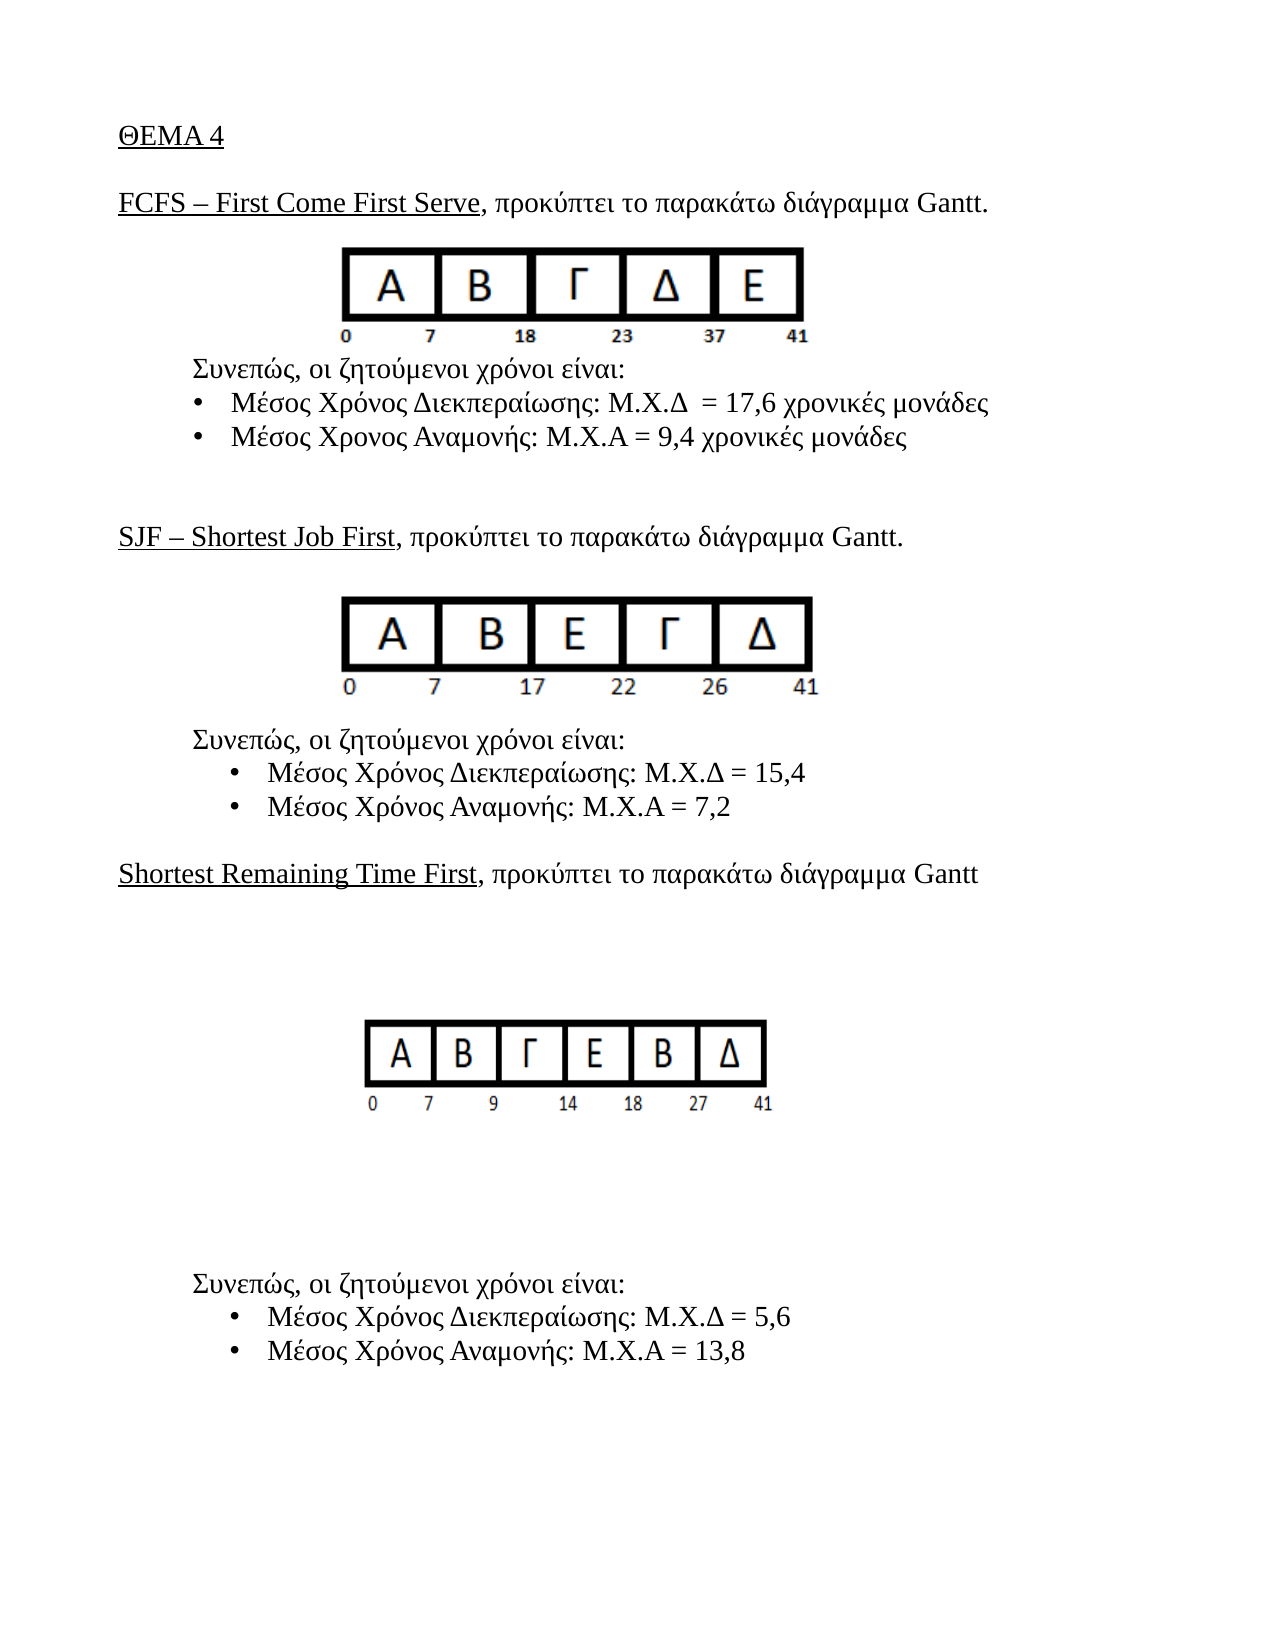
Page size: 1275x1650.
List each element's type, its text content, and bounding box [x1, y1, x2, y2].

list Μέσος Χρόνος Αναμονής: Μ.Χ.Α = 13,8 [229, 1333, 1157, 1367]
text FCFS – First Come First Serve, προκύπτει το παρακάτω διάγραμμα Gantt. [118, 185, 1157, 219]
text Συνεπώς, οι ζητούμενοι χρόνοι είναι: [118, 923, 1157, 1299]
picture [332, 584, 888, 722]
text ΘΕΜΑ 4 [118, 118, 1157, 152]
list Μέσος Χρόνος Αναμονής: Μ.Χ.Α = 7,2 [229, 789, 1157, 823]
picture [195, 925, 1162, 1266]
text Συνεπώς, οι ζητούμενοι χρόνοι είναι: [118, 219, 1157, 385]
list Μέσος Χρόνος Διεκπεραίωσης: Μ.Χ.Δ = 15,4 [229, 755, 1157, 789]
list Μέσος Χρόνος Διεκπεραίωσης: Μ.Χ.Δ = 5,6 [229, 1299, 1157, 1333]
picture [336, 236, 826, 352]
text SJF – Shortest Job First, προκύπτει το παρακάτω διάγραμμα Gantt. [118, 519, 1157, 553]
text Συνεπώς, οι ζητούμενοι χρόνοι είναι: [118, 553, 1157, 755]
list Μέσος Χρόνος Διεκπεραίωσης: Μ.Χ.Δ = 17,6 χρονικές μονάδες [193, 385, 1157, 419]
list Μέσος Χρονος Αναμονής: Μ.Χ.Α = 9,4 χρονικές μονάδες [193, 419, 1157, 452]
text Shortest Remaining Time First, προκύπτει το παρακάτω διάγραμμα Gantt [118, 856, 1157, 890]
